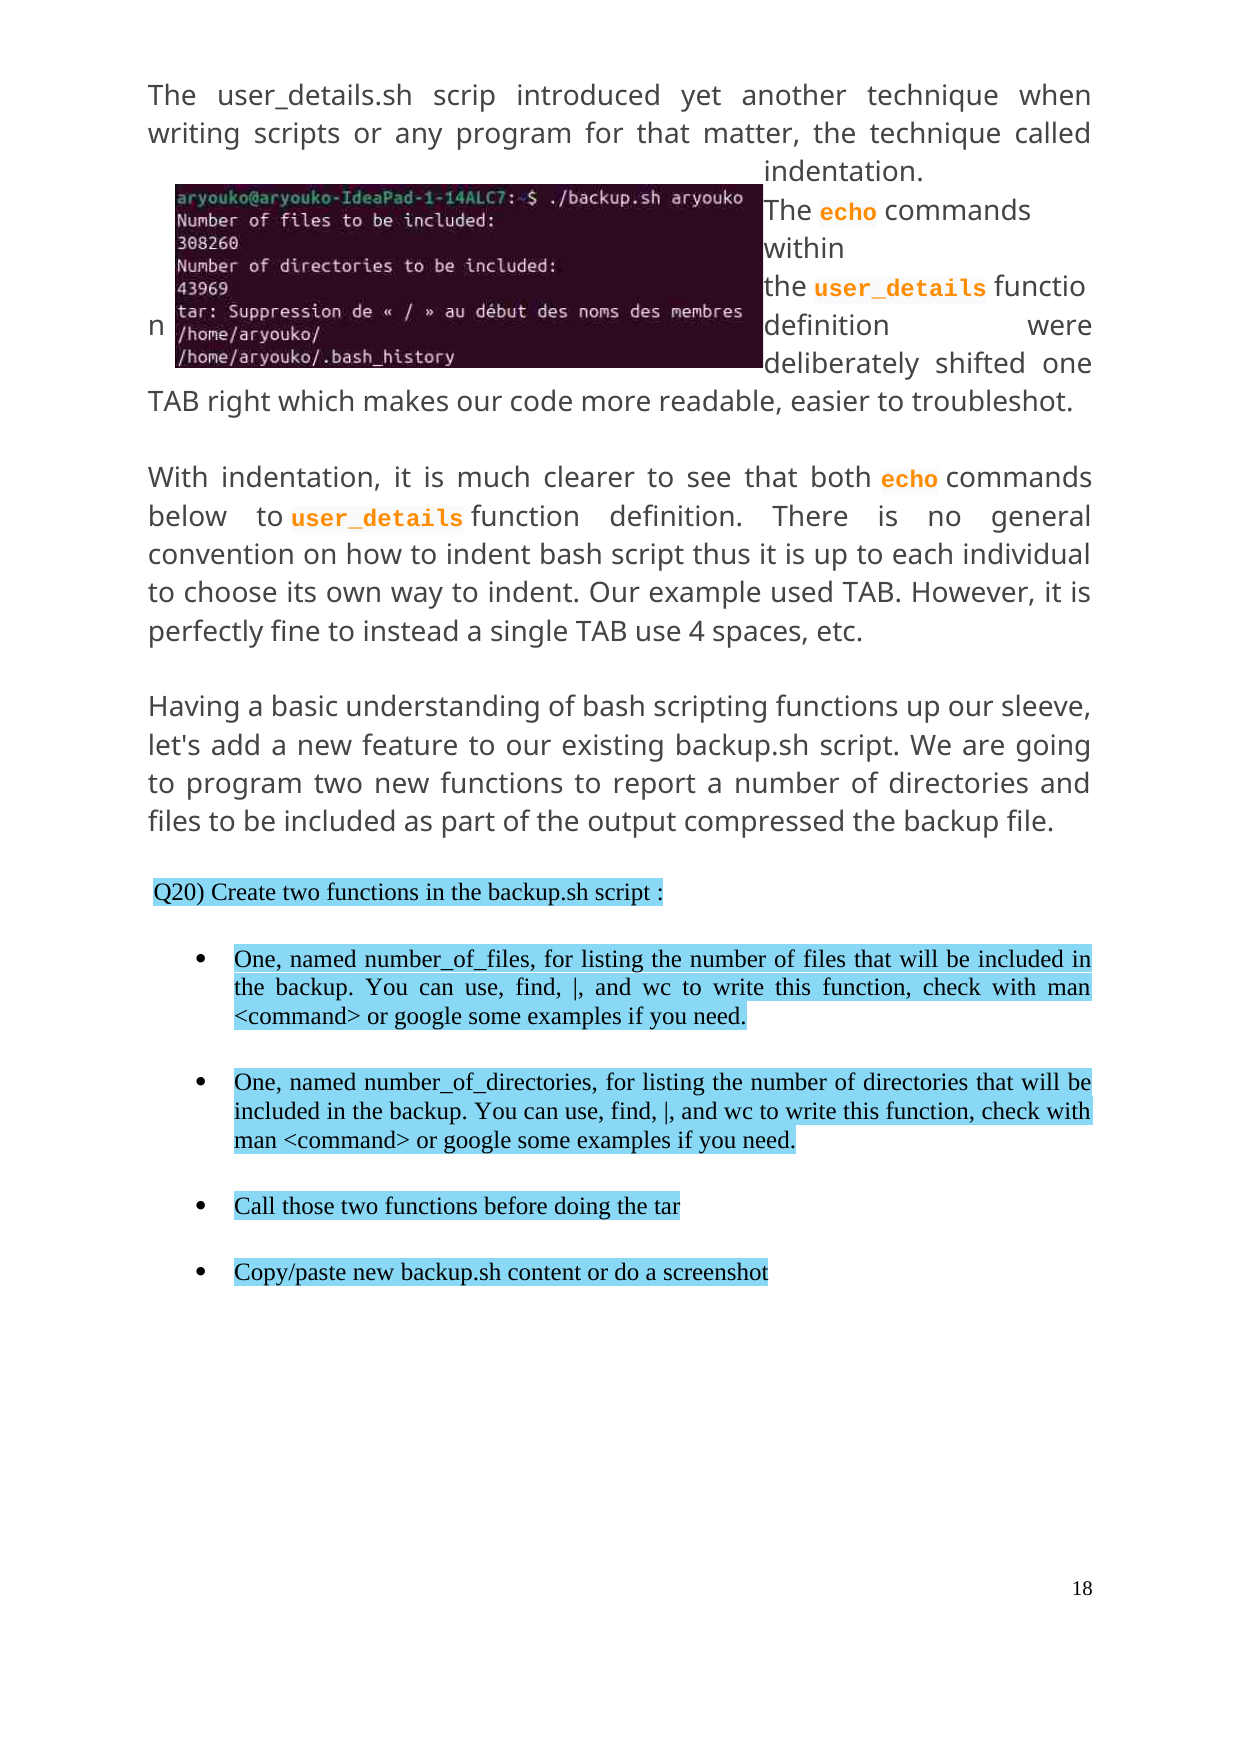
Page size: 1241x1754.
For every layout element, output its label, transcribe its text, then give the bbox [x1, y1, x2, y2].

list Call those two functions before doing the tar [196, 1191, 1092, 1220]
picture [175, 184, 764, 368]
list Copy/paste new backup.sh content or do a screenshot [196, 1257, 1092, 1286]
list One, named number_of_directories, for listing the number of directories that will be included in the backup. You can use, find, |, and wc to write this function, check with man <command> or google some examples if you need. [196, 1067, 1092, 1154]
text The user_details.sh scrip introduced yet another technique when writing scripts or any program for that matter, the technique called indentation. The echo commands within the user_details function definition were deliberately shifted one TAB right which makes our code more readable, easier to troubleshot. [148, 75, 1092, 420]
list One, named number_of_files, for listing the number of files that will be included in the backup. You can use, find, |, and wc to write this function, check with man <command> or google some examples if you need. [196, 944, 1092, 1030]
text Having a basic understanding of bash scripting functions up our sleeve, let's add a new feature to our existing backup.sh script. We are going to program two new functions to report a number of directories and files to be included as part of the output compressed the backup file. [148, 687, 1092, 840]
text Q20) Create two functions in the backup.sh script : [153, 877, 1092, 906]
text With indentation, it is much clearer to see that both echo commands below to user_details function definition. There is no general convention on how to indent bash script thus it is up to each individual to choose its own way to indent. Our example used TAB. However, it is perfectly fine to instead a single TAB use 4 spaces, etc. [148, 457, 1092, 649]
